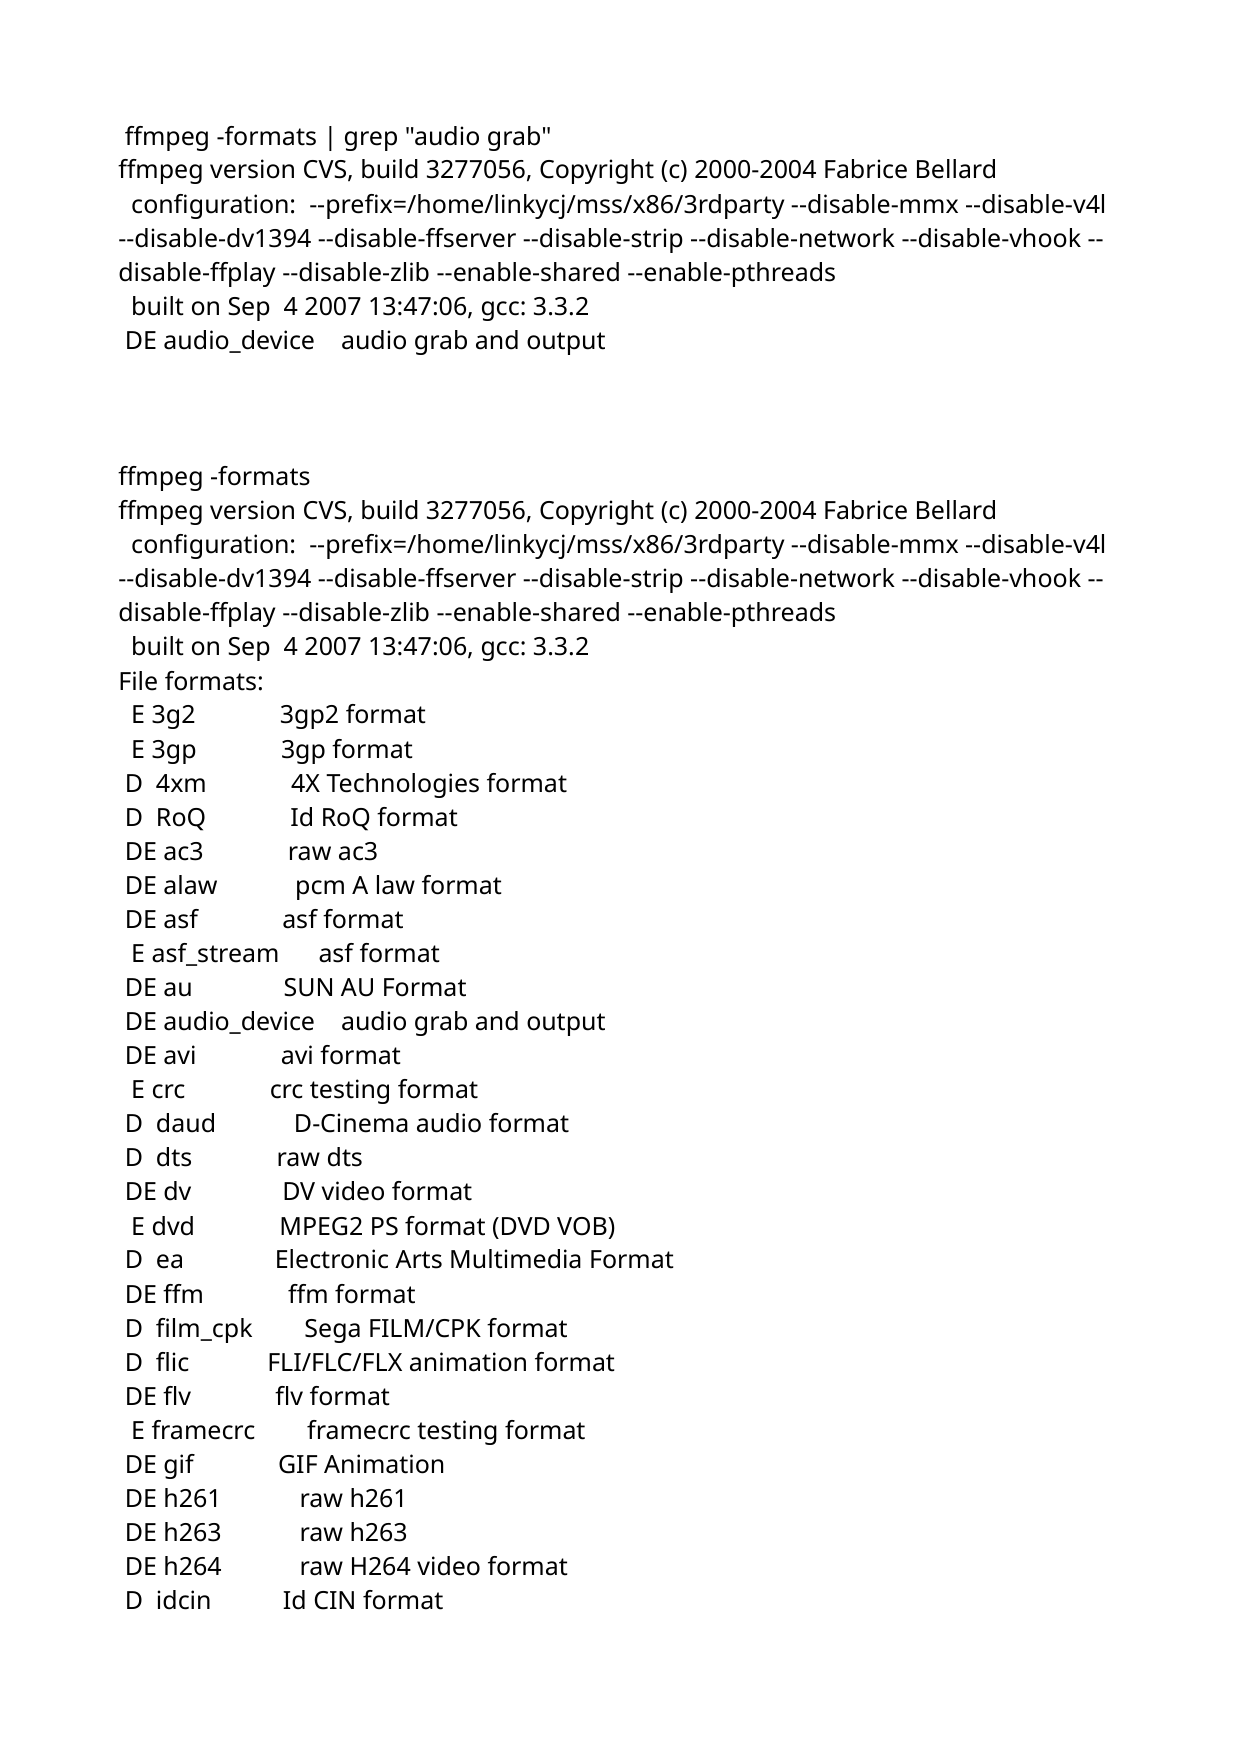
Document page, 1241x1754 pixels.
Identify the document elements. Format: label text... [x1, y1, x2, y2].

text D 4xm 4X Technologies format [118, 765, 1122, 799]
text ffmpeg -formats | grep "audio grab" [118, 118, 1122, 152]
text E crc crc testing format [118, 1072, 1122, 1106]
text D dts raw dts [118, 1140, 1122, 1174]
text DE audio_device audio grab and output [118, 322, 1122, 357]
text DE ffm ffm format [118, 1276, 1122, 1310]
text E framecrc framecrc testing format [118, 1412, 1122, 1447]
text DE audio_device audio grab and output [118, 1004, 1122, 1038]
text DE flv flv format [118, 1378, 1122, 1412]
text D daud D-Cinema audio format [118, 1106, 1122, 1140]
text D film_cpk Sega FILM/CPK format [118, 1310, 1122, 1344]
text DE au SUN AU Format [118, 970, 1122, 1004]
text DE ac3 raw ac3 [118, 833, 1122, 867]
text built on Sep 4 2007 13:47:06, gcc: 3.3.2 [118, 629, 1122, 663]
text DE h264 raw H264 video format [118, 1549, 1122, 1583]
text DE h261 raw h261 [118, 1481, 1122, 1515]
text E asf_stream asf format [118, 936, 1122, 970]
text D ea Electronic Arts Multimedia Format [118, 1242, 1122, 1276]
text E 3g2 3gp2 format [118, 697, 1122, 731]
text built on Sep 4 2007 13:47:06, gcc: 3.3.2 [118, 288, 1122, 322]
text configuration: --prefix=/home/linkycj/mss/x86/3rdparty --disable-mmx --disable-v4l --disable-dv1394 --disable-ffserver --disable-strip --disable-network --disable-vhook --disable-ffplay --disable-zlib --enable-shared --enable-pthreads [118, 527, 1122, 629]
text DE alaw pcm A law format [118, 867, 1122, 902]
text DE asf asf format [118, 902, 1122, 936]
text ffmpeg -formats [118, 459, 1122, 493]
text DE gif GIF Animation [118, 1447, 1122, 1481]
text ffmpeg version CVS, build 3277056, Copyright (c) 2000-2004 Fabrice Bellard [118, 152, 1122, 186]
text File formats: [118, 663, 1122, 697]
text D flic FLI/FLC/FLX animation format [118, 1344, 1122, 1378]
text D idcin Id CIN format [118, 1583, 1122, 1617]
text DE h263 raw h263 [118, 1515, 1122, 1549]
text D RoQ Id RoQ format [118, 799, 1122, 833]
text DE dv DV video format [118, 1174, 1122, 1208]
text DE avi avi format [118, 1038, 1122, 1072]
text configuration: --prefix=/home/linkycj/mss/x86/3rdparty --disable-mmx --disable-v4l --disable-dv1394 --disable-ffserver --disable-strip --disable-network --disable-vhook --disable-ffplay --disable-zlib --enable-shared --enable-pthreads [118, 186, 1122, 288]
text E dvd MPEG2 PS format (DVD VOB) [118, 1208, 1122, 1242]
text E 3gp 3gp format [118, 731, 1122, 765]
text ffmpeg version CVS, build 3277056, Copyright (c) 2000-2004 Fabrice Bellard [118, 493, 1122, 527]
